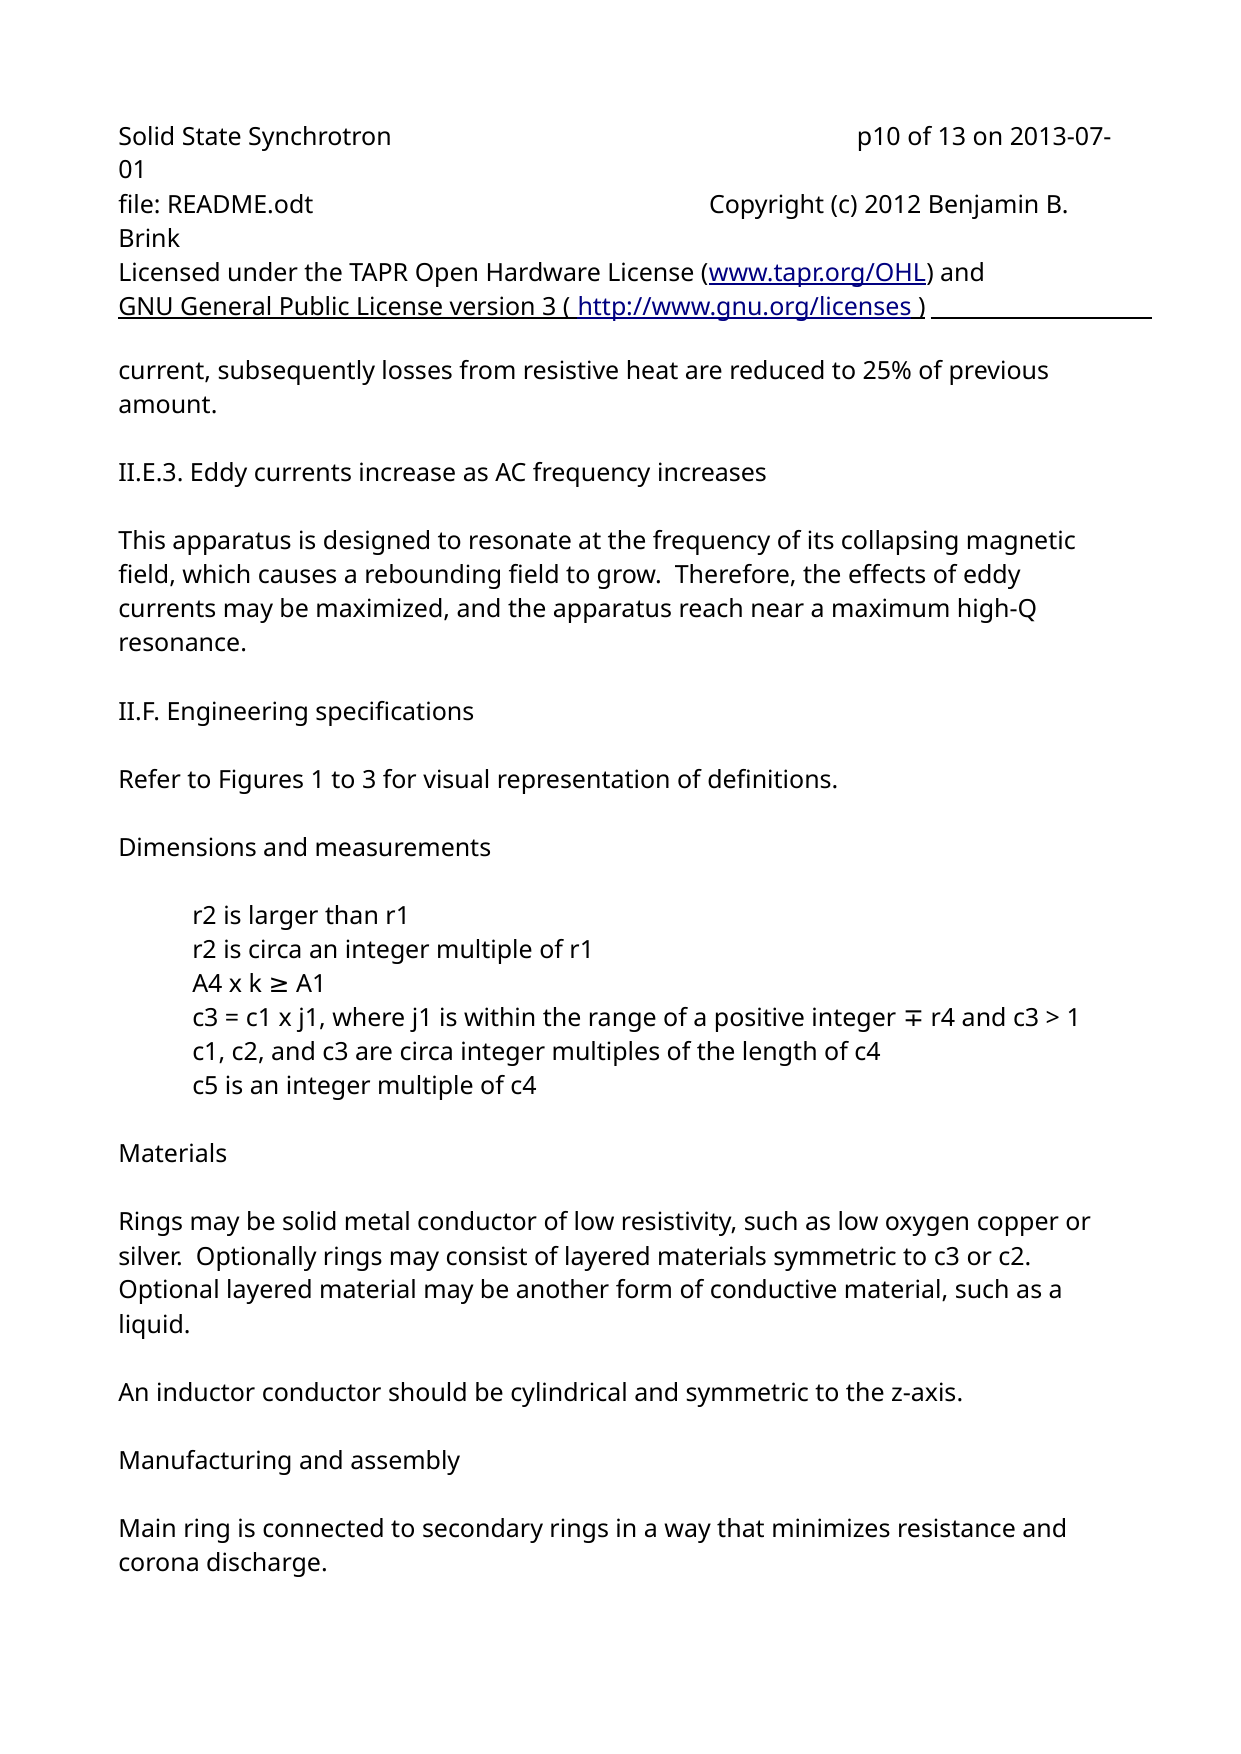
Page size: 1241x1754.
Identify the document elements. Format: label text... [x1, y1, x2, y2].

text This apparatus is designed to resonate at the frequency of its collapsing magnetic field, which causes a rebounding field to grow. Therefore, the effects of eddy currents may be maximized, and the apparatus reach near a maximum high-Q resonance. [118, 523, 1122, 659]
text A4 x k ≥ A1 [118, 966, 1122, 1000]
text Manufacturing and assembly [118, 1442, 1122, 1477]
text II.F. Engineering specifications [118, 693, 1122, 727]
text II.E.3. Eddy currents increase as AC frequency increases [118, 455, 1122, 489]
text Main ring is connected to secondary rings in a way that minimizes resistance and corona discharge. [118, 1511, 1122, 1579]
text c1, c2, and c3 are circa integer multiples of the length of c4 [118, 1034, 1122, 1068]
text Refer to Figures 1 to 3 for visual representation of definitions. [118, 761, 1122, 795]
text c3 = c1 x j1, where j1 is within the range of a positive integer ∓ r4 and c3 > 1 [118, 1000, 1122, 1034]
text r2 is circa an integer multiple of r1 [118, 932, 1122, 966]
text c5 is an integer multiple of c4 [118, 1068, 1122, 1102]
text current, subsequently losses from resistive heat are reduced to 25% of previous amount. [118, 352, 1122, 421]
text Materials [118, 1136, 1122, 1170]
text Dimensions and measurements [118, 829, 1122, 863]
text Rings may be solid metal conductor of low resistivity, such as low oxygen copper or silver. Optionally rings may consist of layered materials symmetric to c3 or c2. Optional layered material may be another form of conductive material, such as a liquid. [118, 1204, 1122, 1340]
text An inductor conductor should be cylindrical and symmetric to the z-axis. [118, 1374, 1122, 1408]
text r2 is larger than r1 [118, 897, 1122, 932]
